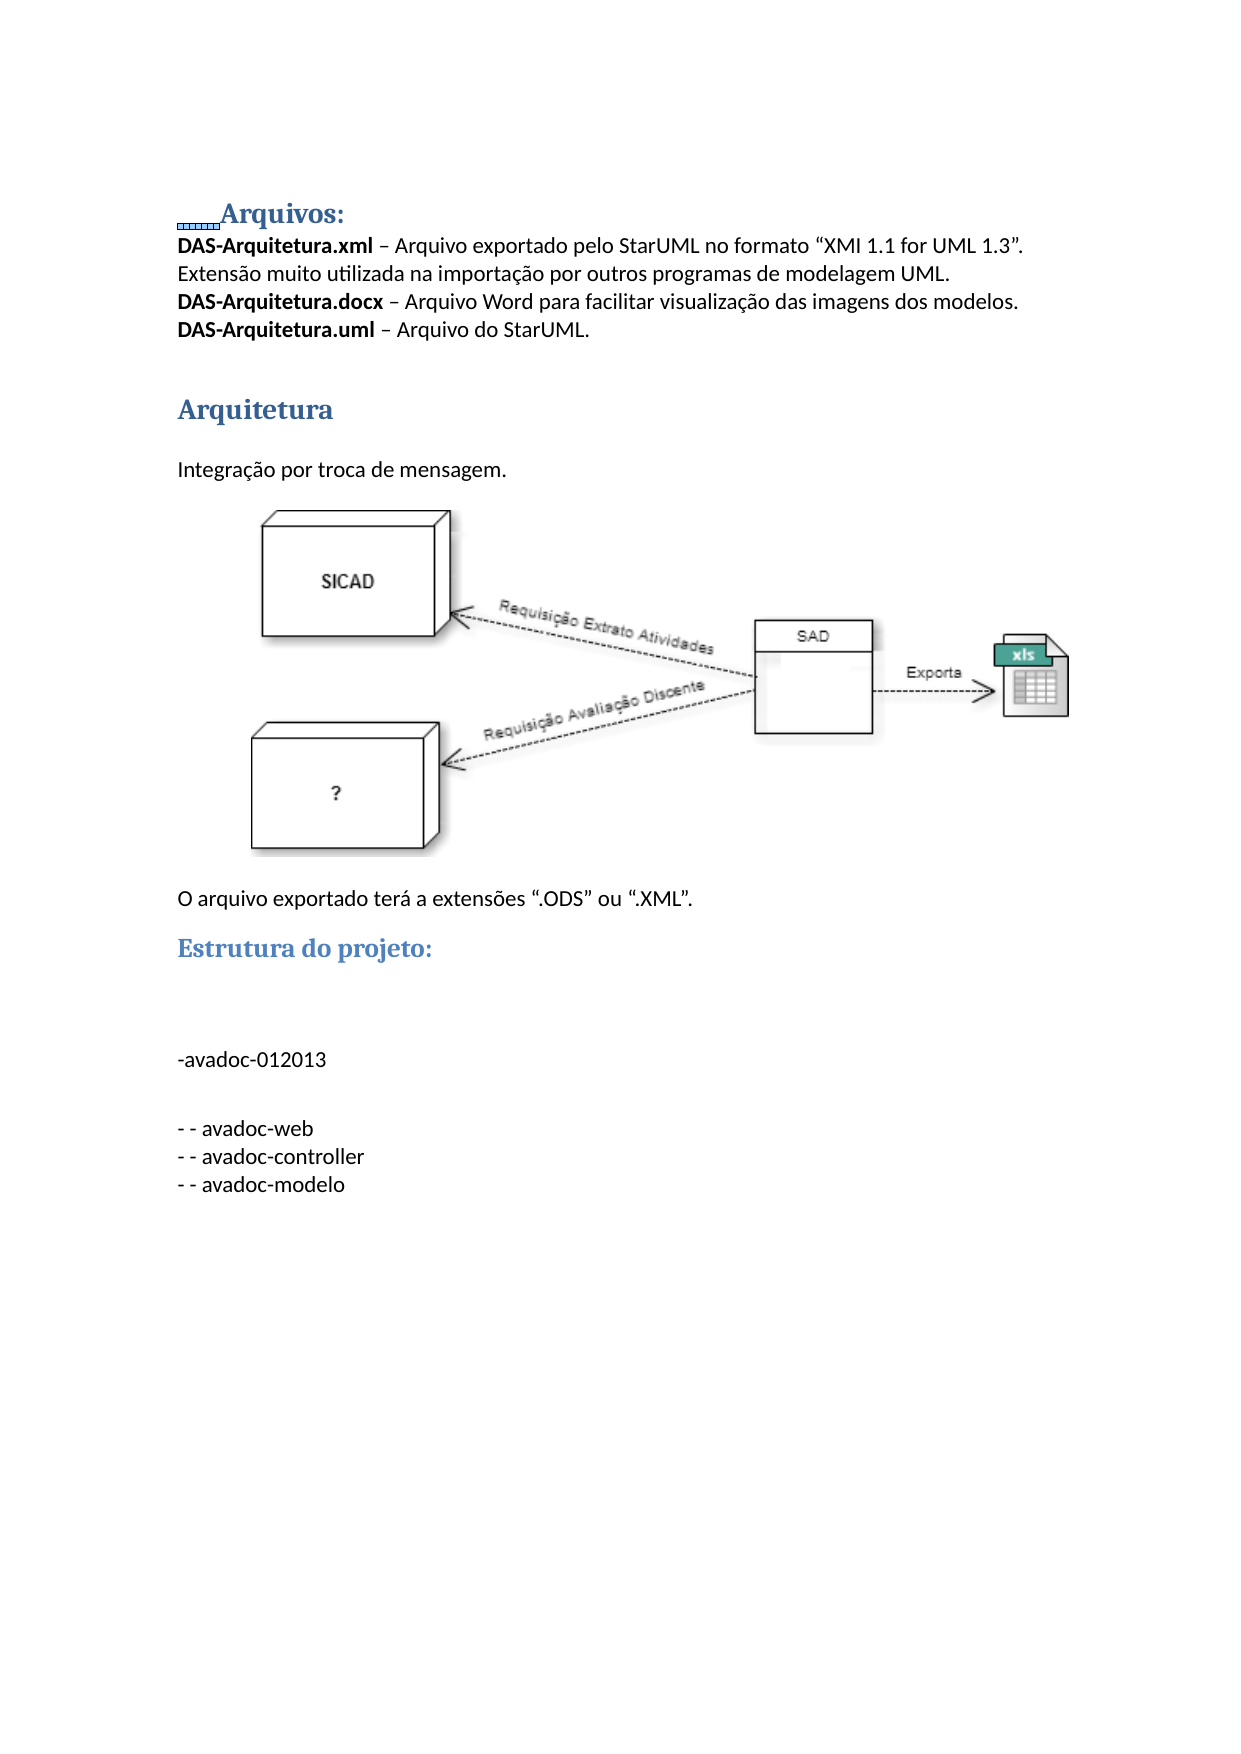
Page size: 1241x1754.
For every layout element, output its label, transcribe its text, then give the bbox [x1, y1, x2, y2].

text - - avadoc-web - - avadoc-controller - - avadoc-modelo [177, 1086, 1063, 1226]
subtitle Arquitetura [177, 393, 1063, 427]
text DAS-Arquitetura.xml – Arquivo exportado pelo StarUML no formato “XMI 1.1 for UML 1.3”. Extensão muito utilizada na importação por outros programas de modelagem UML. [177, 231, 1063, 287]
text O arquivo exportado terá a extensões “.ODS” ou “.XML”. [177, 884, 1063, 912]
text -avadoc-012013 [177, 1045, 1063, 1073]
picture [251, 510, 1069, 857]
subtitle Estrutura do projeto: [177, 933, 1063, 964]
text Integração por troca de mensagem. [177, 455, 1063, 483]
text DAS-Arquitetura.docx – Arquivo Word para facilitar visualização das imagens dos modelos. [177, 287, 1063, 315]
subtitle Arquivos: [177, 198, 1063, 231]
text DAS-Arquitetura.uml – Arquivo do StarUML. [177, 315, 1063, 343]
